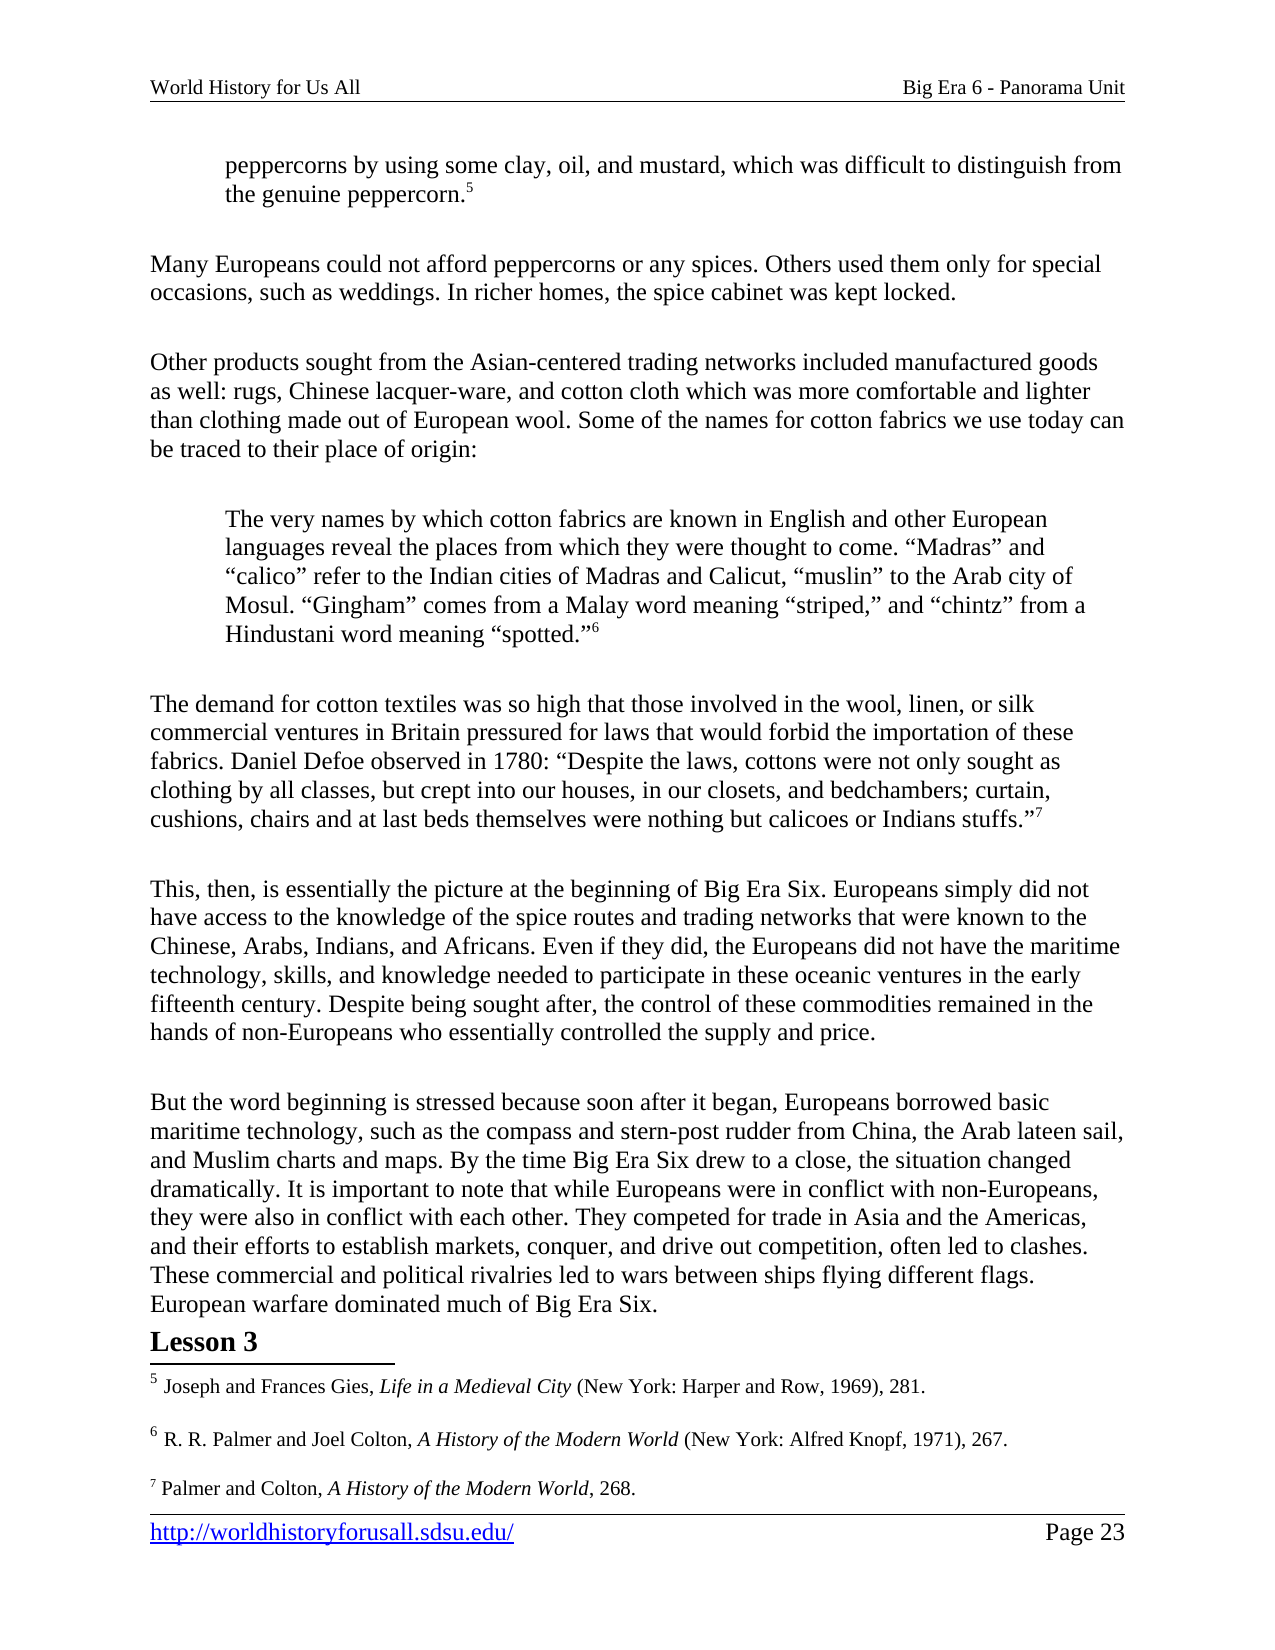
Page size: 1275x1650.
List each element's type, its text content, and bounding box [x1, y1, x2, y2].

text The very names by which cotton fabrics are known in English and other European languages reveal the places from which they were thought to come. “Madras” and “calico” refer to the Indian cities of Madras and Calicut, “muslin” to the Arab city of Mosul. “Gingham” comes from a Malay word meaning “striped,” and “chintz” from a Hindustani word meaning “spotted.” [225, 504, 1125, 647]
text The demand for cotton textiles was so high that those involved in the wool, linen, or silk commercial ventures in Britain pressured for laws that would forbid the importation of these fabrics. Daniel Defoe observed in 1780: “Despite the laws, cottons were not only sought as clothing by all classes, but crept into our houses, in our closets, and bedchambers; curtain, cushions, chairs and at last beds themselves were nothing but calicoes or Indians stuffs.” [150, 689, 1125, 832]
text R. R. Palmer and Joel Colton, A History of the Modern World (New York: Alfred Knopf, 1971), 267. [150, 1423, 1125, 1452]
text Other products sought from the Asian-centered trading networks included manufactured goods as well: rugs, Chinese lacquer-ware, and cotton cloth which was more comfortable and lighter than clothing made out of European wool. Some of the names for cotton fabrics we use today can be traced to their place of origin: [150, 347, 1125, 462]
text Palmer and Colton, A History of the Modern World, 268. [150, 1476, 1125, 1500]
text This, then, is essentially the picture at the beginning of Big Era Six. Europeans simply did not have access to the knowledge of the spice routes and trading networks that were known to the Chinese, Arabs, Indians, and Africans. Even if they did, the Europeans did not have the maritime technology, skills, and knowledge needed to participate in these oceanic ventures in the early fifteenth century. Despite being sought after, the control of these commodities remained in the hands of non-Europeans who essentially controlled the supply and price. [150, 874, 1125, 1046]
text Lesson 3 [150, 1324, 1125, 1357]
text Many Europeans could not afford peppercorns or any spices. Others used them only for special occasions, such as weddings. In richer homes, the spice cabinet was kept locked. [150, 249, 1125, 306]
text But the word beginning is stressed because soon after it began, Europeans borrowed basic maritime technology, such as the compass and stern-post rudder from China, the Arab lateen sail, and Muslim charts and maps. By the time Big Era Six drew to a close, the situation changed dramatically. It is important to note that while Europeans were in conflict with non-Europeans, they were also in conflict with each other. They competed for trade in Asia and the Americas, and their efforts to establish markets, conquer, and drive out competition, often led to clashes. These commercial and political rivalries led to wars between ships flying different flags. European warfare dominated much of Big Era Six. [150, 1087, 1125, 1317]
text Joseph and Frances Gies, Life in a Medieval City (New York: Harper and Row, 1969), 281. [150, 1370, 1125, 1399]
text peppercorns by using some clay, oil, and mustard, which was difficult to distinguish from the genuine peppercorn. [225, 150, 1125, 207]
